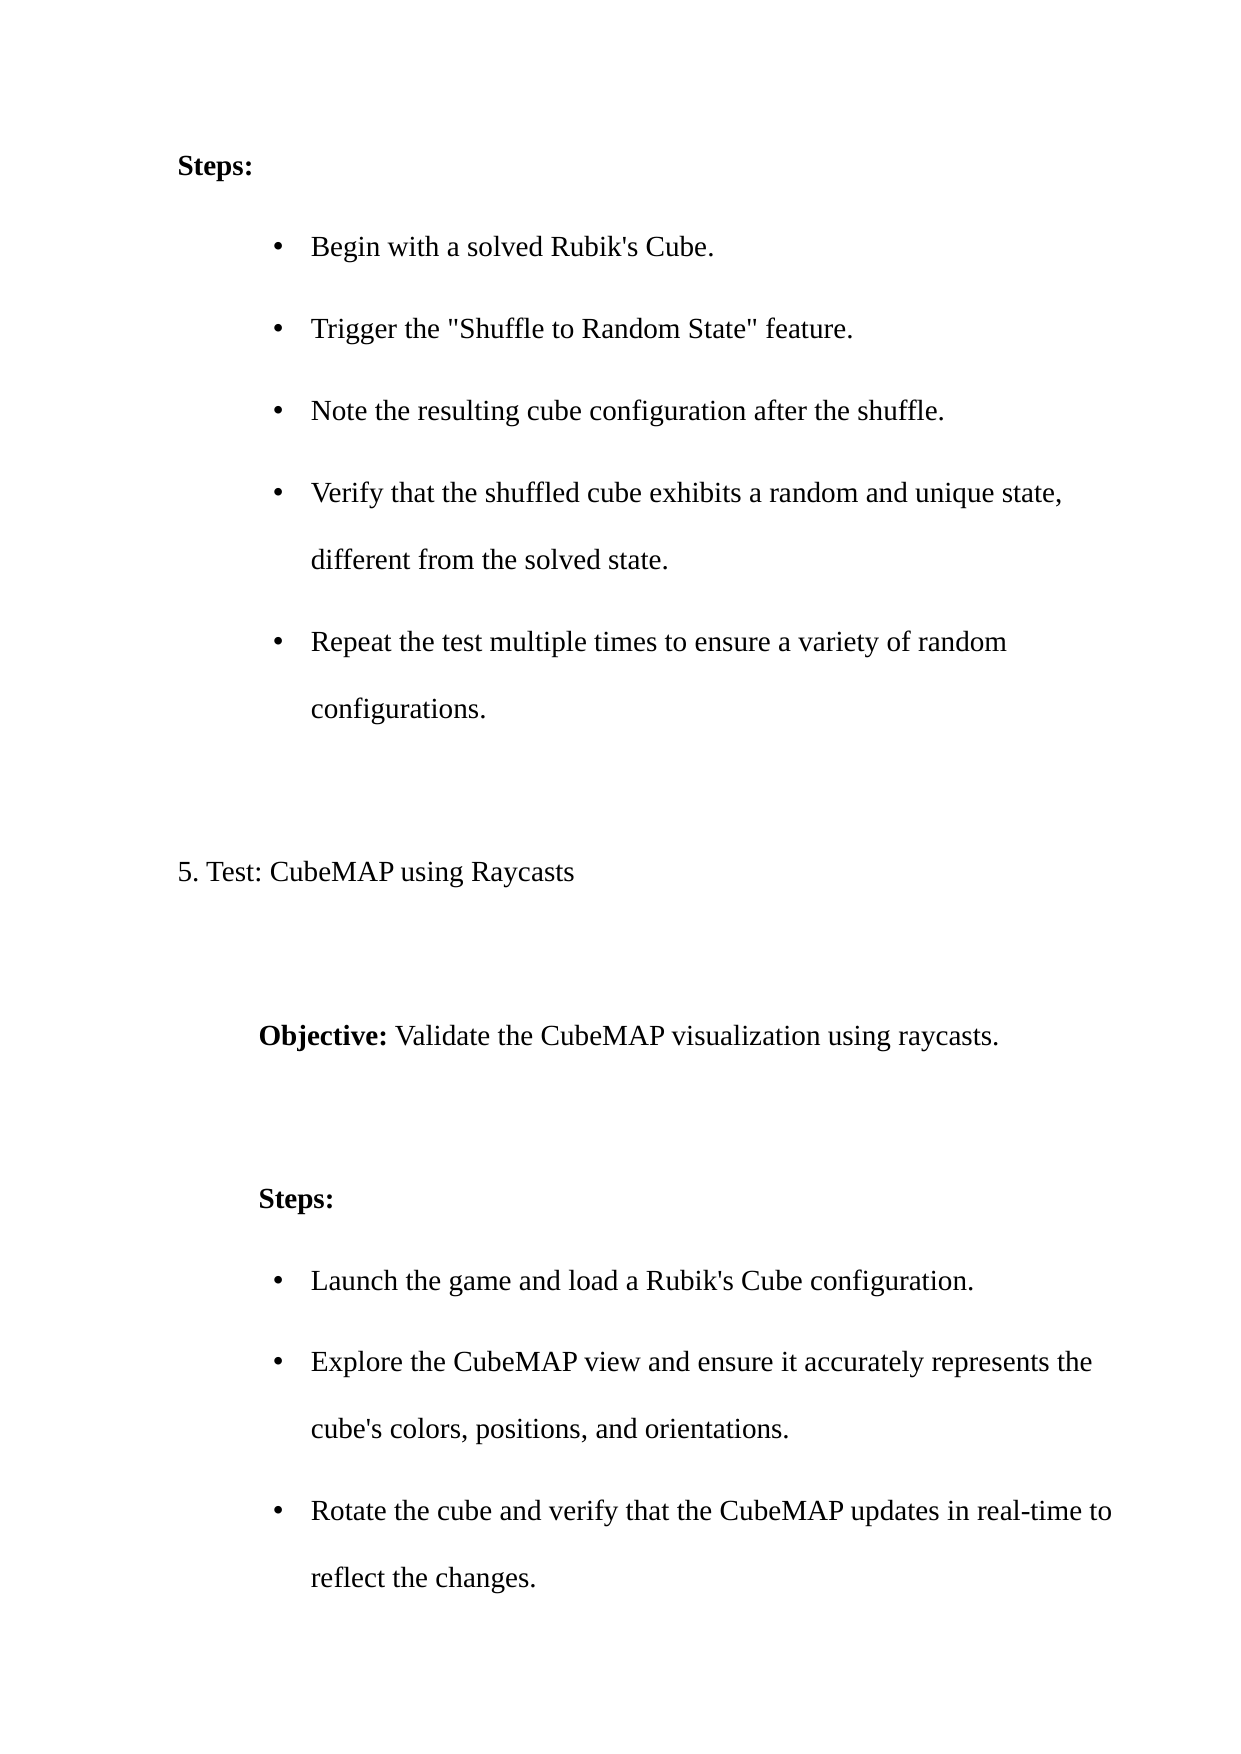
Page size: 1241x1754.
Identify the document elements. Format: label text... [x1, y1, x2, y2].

list Explore the CubeMAP view and ensure it accurately represents the cube's colors, positions, and orientations. [273, 1344, 1122, 1445]
list Verify that the shuffled cube exhibits a random and unique state, different from the solved state. [273, 475, 1122, 576]
list Repeat the test multiple times to ensure a variety of random configurations. [273, 624, 1122, 724]
list Note the resulting cube configuration after the shuffle. [273, 393, 1122, 427]
list Rotate the cube and verify that the CubeMAP updates in real-time to reflect the changes. [273, 1493, 1122, 1594]
text Objective: Validate the CubeMAP visualization using raycasts. [177, 1018, 1122, 1051]
text Steps: [177, 1181, 1122, 1214]
list Launch the game and load a Rubik's Cube configuration. [273, 1263, 1122, 1296]
list Begin with a solved Rubik's Cube. [273, 229, 1122, 263]
text Steps: [177, 148, 1122, 181]
text 5. Test: CubeMAP using Raycasts [177, 854, 1122, 888]
list Trigger the "Shuffle to Random State" feature. [273, 311, 1122, 345]
